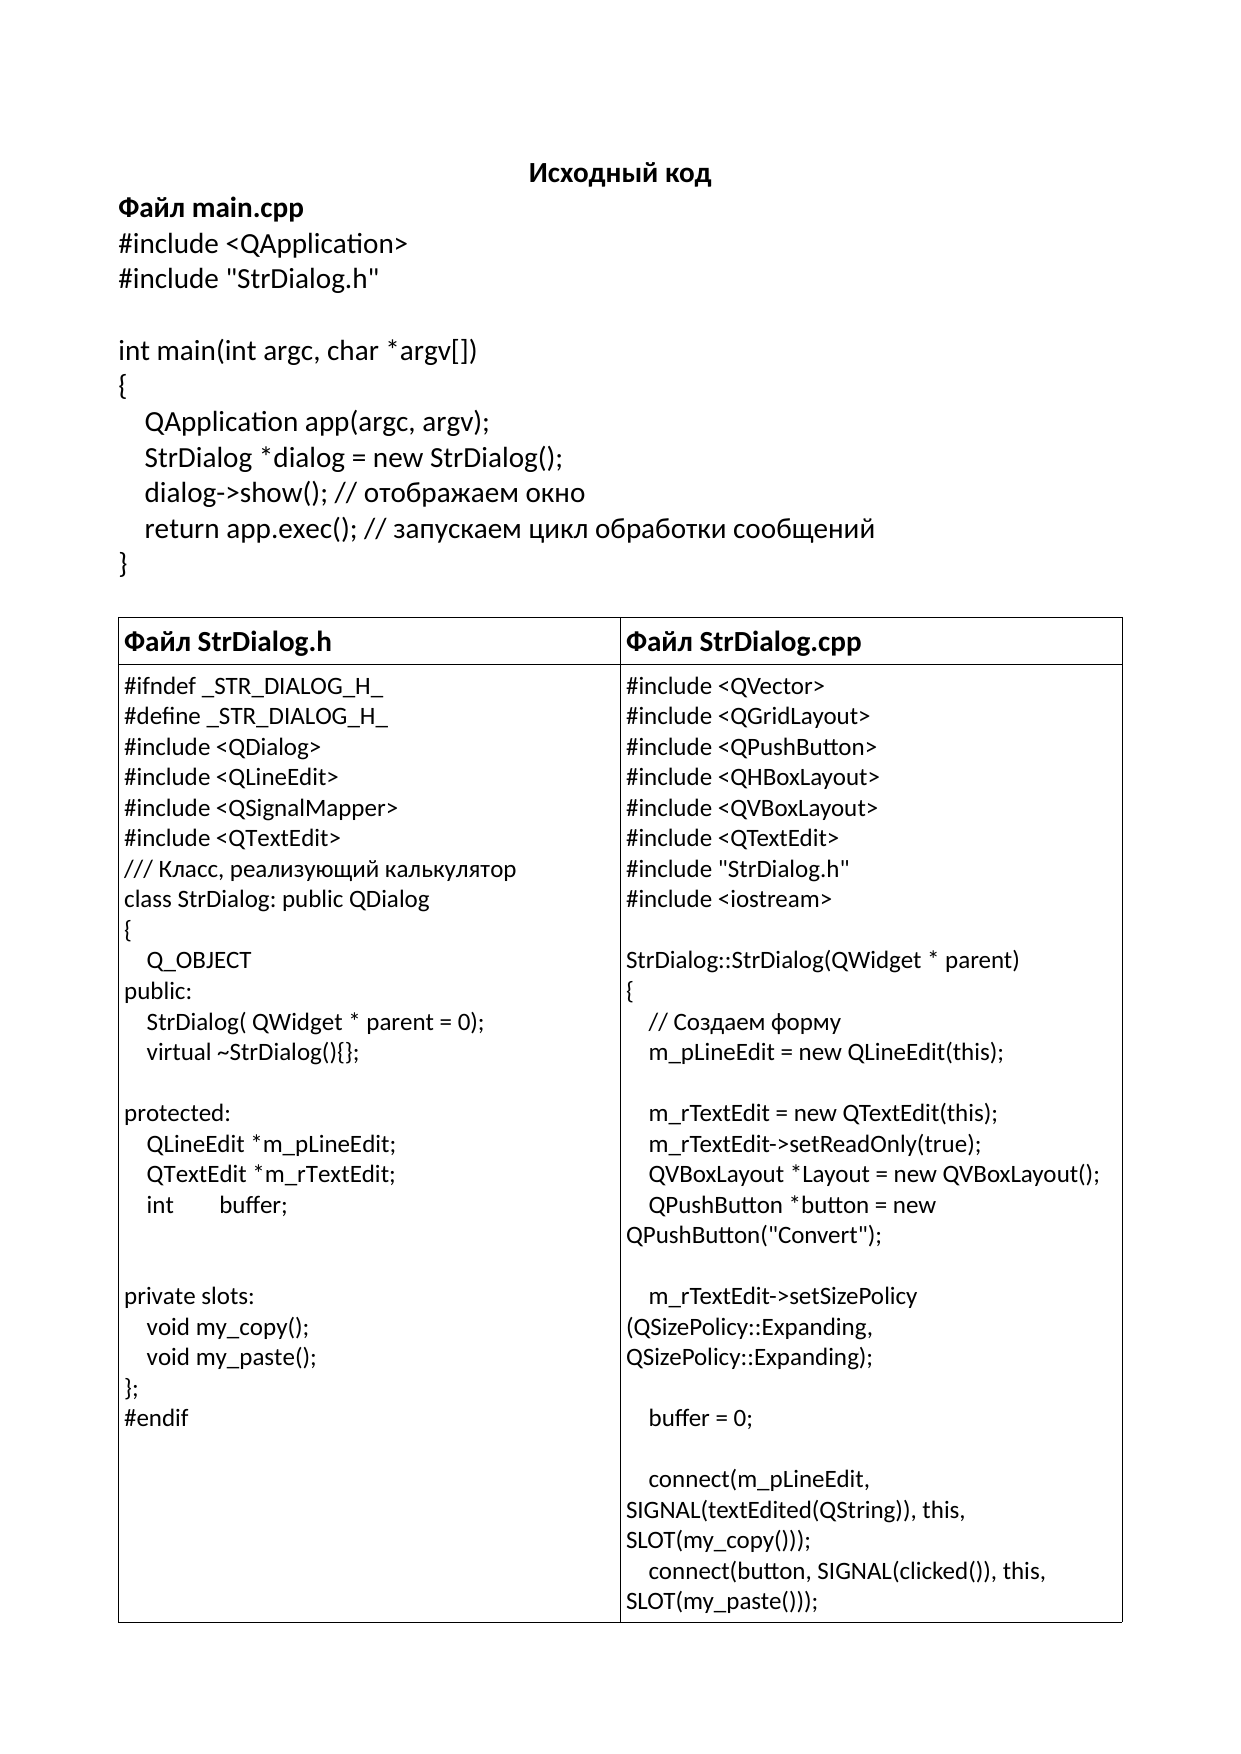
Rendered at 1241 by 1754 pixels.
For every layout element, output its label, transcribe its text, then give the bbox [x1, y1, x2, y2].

text StrDialog *dialog = new StrDialog(); [118, 439, 1122, 474]
text Файл main.cpp [118, 189, 1122, 225]
text #include <QApplication> [118, 225, 1122, 261]
text int main(int argc, char *argv[]) [118, 332, 1122, 367]
table_header Файл StrDialog.cpp [621, 618, 1122, 664]
text Исходный код [118, 154, 1122, 189]
table_cell #include <QVector> #include <QGridLayout> #include <QPushButton> #include <QHBoxLayout> #include <QVBoxLayout> #include <QTextEdit> #include "StrDialog.h" #include <iostream> StrDialog::StrDialog(QWidget * parent) { // Создаем форму m_pLineEdit = new QLineEdit(this); m_rTextEdit = new QTextEdit(this); m_rTextEdit->setReadOnly(true); QVBoxLayout *Layout = new QVBoxLayout(); QPushButton *button = new QPushButton("Convert"); m_rTextEdit->setSizePolicy (QSizePolicy::Expanding, QSizePolicy::Expanding); buffer = 0; connect(m_pLineEdit, SIGNAL(textEdited(QString)), this, SLOT(my_copy())); connect(button, SIGNAL(clicked()), this, SLOT(my_paste())); [621, 665, 1122, 1622]
text #include "StrDialog.h" [118, 261, 1122, 296]
table_cell #ifndef _STR_DIALOG_H_ #define _STR_DIALOG_H_ #include <QDialog> #include <QLineEdit> #include <QSignalMapper> #include <QTextEdit> /// Класс, реализующий калькулятор class StrDialog: public QDialog { Q_OBJECT public: StrDialog( QWidget * parent = 0); virtual ~StrDialog(){}; protected: QLineEdit *m_pLineEdit; QTextEdit *m_rTextEdit; int buffer; private slots: void my_copy(); void my_paste(); }; #endif [119, 665, 620, 1622]
text dialog->show(); // отображаем окно [118, 474, 1122, 510]
text } [118, 546, 1122, 581]
text { [118, 367, 1122, 403]
text QApplication app(argc, argv); [118, 403, 1122, 439]
text return app.exec(); // запускаем цикл обработки сообщений [118, 510, 1122, 546]
table_header Файл StrDialog.h [119, 618, 620, 664]
